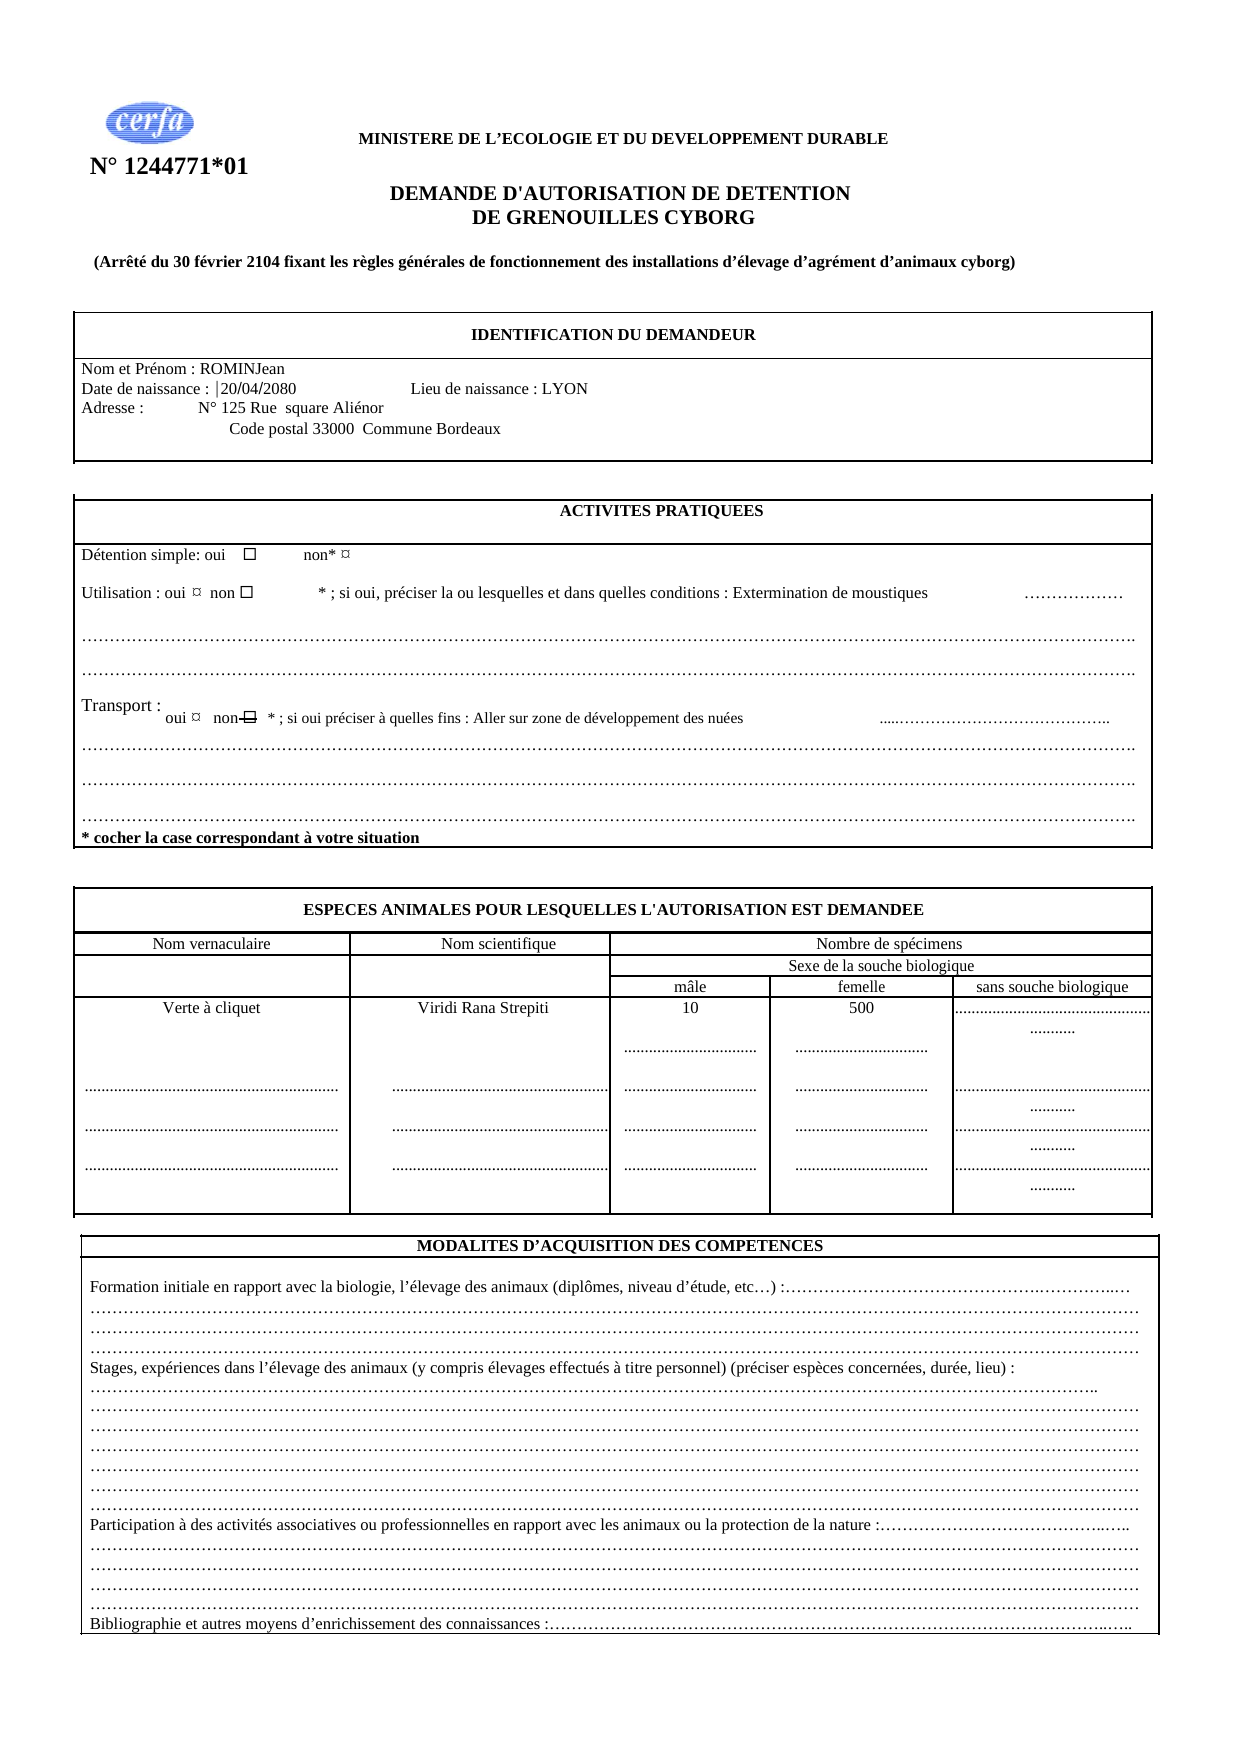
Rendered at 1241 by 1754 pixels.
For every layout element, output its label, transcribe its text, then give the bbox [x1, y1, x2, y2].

table_cell [297, 531, 1151, 543]
text ……………………………………………………………………………………………………………………………………………………………………… [89, 1574, 1153, 1593]
table_cell mâle [611, 977, 769, 996]
text DE GRENOUILLES CYBORG [394, 205, 1153, 229]
table_cell [954, 1195, 1151, 1213]
table_header N° 125 Rue square Aliénor [192, 398, 1151, 419]
table_cell Verte à cliquet [75, 998, 349, 1037]
table_cell sans souche biologique [954, 977, 1151, 996]
table_cell [351, 1195, 609, 1213]
table_cell 10 [611, 998, 769, 1037]
text ……………………………………………………………………………………………………………………………………………………………………… [89, 1318, 1153, 1337]
table_cell [75, 956, 349, 975]
table_cell ACTIVITES PRATIQUEES [297, 501, 1151, 531]
table_cell [75, 441, 192, 459]
table_cell .................................................... [351, 1116, 609, 1155]
text MINISTERE DE L’ECOLOGIE ET DU DEVELOPPEMENT DURABLE [358, 129, 1153, 148]
table_cell [297, 462, 1152, 498]
table_cell [954, 1037, 1151, 1076]
text ……………………………………………………………………………………………………………………………………………………………………… [89, 1298, 1153, 1317]
table_cell .......................................................... [954, 998, 1151, 1037]
table_cell [75, 1195, 349, 1213]
text Stages, expériences dans l’élevage des animaux (y compris élevages effectués à titre personnel) (préciser espèces concernées, durée, lieu) :……………………………………………………………………………………………………………………………………………………………….. [89, 1358, 1153, 1396]
table_cell [75, 531, 297, 543]
table_header Nombre de spécimens [770, 934, 1151, 954]
table_cell 500 [771, 998, 952, 1037]
table_cell ................................ [611, 1076, 769, 1116]
table_cell [73, 462, 192, 498]
picture [105, 101, 194, 145]
table_cell ............................................................. [75, 1155, 349, 1194]
text N° 1244771*01 [89, 151, 1153, 180]
table_cell ................................ [611, 1155, 769, 1194]
text IDENTIFICATION DU DEMANDEUR [471, 324, 1151, 344]
text ……………………………………………………………………………………………………………………………………………………………………… [89, 1416, 1153, 1435]
table_cell Code postal 33000 Commune Bordeaux [192, 419, 1151, 441]
text ………………………………………………………………………………………………………………………………………………………………………. [81, 660, 1151, 679]
text ……………………………………………………………………………………………………………………………………………………………………… [89, 1535, 1153, 1554]
table_cell ................................ [611, 1037, 769, 1076]
text Date de naissance : |20/04/2080 Lieu de naissance : LYON [81, 379, 1151, 398]
table_cell ................................ [771, 1037, 952, 1076]
text ………………………………………………………………………………………………………………………………………………………………………. [81, 625, 1151, 644]
text ………………………………………………………………………………………………………………………………………………………………………. [81, 806, 1151, 825]
text ……………………………………………………………………………………………………………………………………………………………………… [89, 1456, 1153, 1475]
table_cell [351, 1037, 609, 1076]
table_cell .......................................................... [954, 1155, 1151, 1194]
table_cell [297, 441, 1151, 459]
table_cell [771, 1195, 952, 1213]
table_cell ................................ [771, 1076, 952, 1116]
text ……………………………………………………………………………………………………………………………………………………………………… [89, 1594, 1153, 1613]
table_cell femelle [771, 977, 952, 996]
text ………………………………………………………………………………………………………………………………………………………………………. [81, 735, 1151, 754]
text MODALITES D’ACQUISITION DES COMPETENCES [82, 1237, 1158, 1255]
table_cell [75, 1037, 349, 1076]
table_cell ................................ [611, 1116, 769, 1155]
text DEMANDE D'AUTORISATION DE DETENTION [389, 181, 1153, 205]
table_cell x non  [192, 583, 297, 615]
table_cell Viridi Rana Strepiti [351, 998, 609, 1037]
text Bibliographie et autres moyens d’enrichissement des connaissances :………………………………………………………………………………………..….. [89, 1614, 1153, 1633]
table_cell .................................................... [351, 1155, 609, 1194]
table_cell Utilisation : oui [75, 583, 192, 615]
text ……………………………………………………………………………………………………………………………………………………………………… [89, 1436, 1153, 1455]
table_cell .................................................... [351, 1076, 609, 1116]
table_cell [611, 1195, 769, 1213]
text ……………………………………………………………………………………………………………………………………………………………………… [89, 1338, 1153, 1357]
table_cell [75, 975, 349, 996]
text (Arrêté du 30 février 2104 fixant les règles générales de fonctionnement des installations d’élevage d’agrément d’animaux cyborg) [94, 251, 1153, 271]
text ……………………………………………………………………………………………………………………………………………………………………… [89, 1495, 1153, 1514]
table_header Adresse : [75, 398, 192, 419]
table_cell [351, 956, 609, 975]
table_cell Sexe de la souche biologique [611, 956, 1151, 975]
table_cell ............................................................. [75, 1076, 349, 1116]
table_cell .......................................................... [954, 1076, 1151, 1116]
text ……………………………………………………………………………………………………………………………………………………………………… [89, 1475, 1153, 1494]
table_header Nom vernaculaire [75, 934, 349, 954]
text ………………………………………………………………………………………………………………………………………………………………………. [81, 769, 1151, 788]
text Formation initiale en rapport avec la biologie, l’élevage des animaux (diplômes, niveau d’étude, etc…) :……………………………………….…………..… [89, 1277, 1153, 1296]
text Nom et Prénom : ROMINJean [81, 359, 1151, 378]
text ……………………………………………………………………………………………………………………………………………………………………… [89, 1554, 1153, 1574]
text Participation à des activités associatives ou professionnelles en rapport avec les animaux ou la protection de la nature :…………………………………..….. [89, 1515, 1153, 1534]
table_cell ................................ [771, 1155, 952, 1194]
text ESPECES ANIMALES POUR LESQUELLES L'AUTORISATION EST DEMANDEE [75, 900, 1151, 919]
table_cell * ; si oui, préciser la ou lesquelles et dans quelles conditions : Extermination de moustiques ……………… [297, 583, 1151, 615]
table_cell ................................ [771, 1116, 952, 1155]
table_cell ............................................................. [75, 1116, 349, 1155]
table_cell [192, 462, 297, 498]
text ……………………………………………………………………………………………………………………………………………………………………… [89, 1396, 1153, 1415]
table_cell [75, 419, 192, 441]
table_header Nom scientifique [351, 934, 609, 954]
table_cell .......................................................... [954, 1116, 1151, 1155]
table_cell [75, 501, 192, 531]
text * cocher la case correspondant à votre situation [81, 827, 1151, 846]
table_cell Détention simple: oui  [75, 545, 297, 583]
table_cell [192, 501, 297, 531]
table_cell non* x [297, 545, 1151, 583]
table_cell [192, 441, 297, 459]
table_cell [351, 975, 609, 996]
text Transport : oui x non  * ; si oui préciser à quelles fins : Aller sur zone de développement des nuées .....………………………………….. [81, 694, 1151, 730]
table_header [611, 934, 770, 954]
